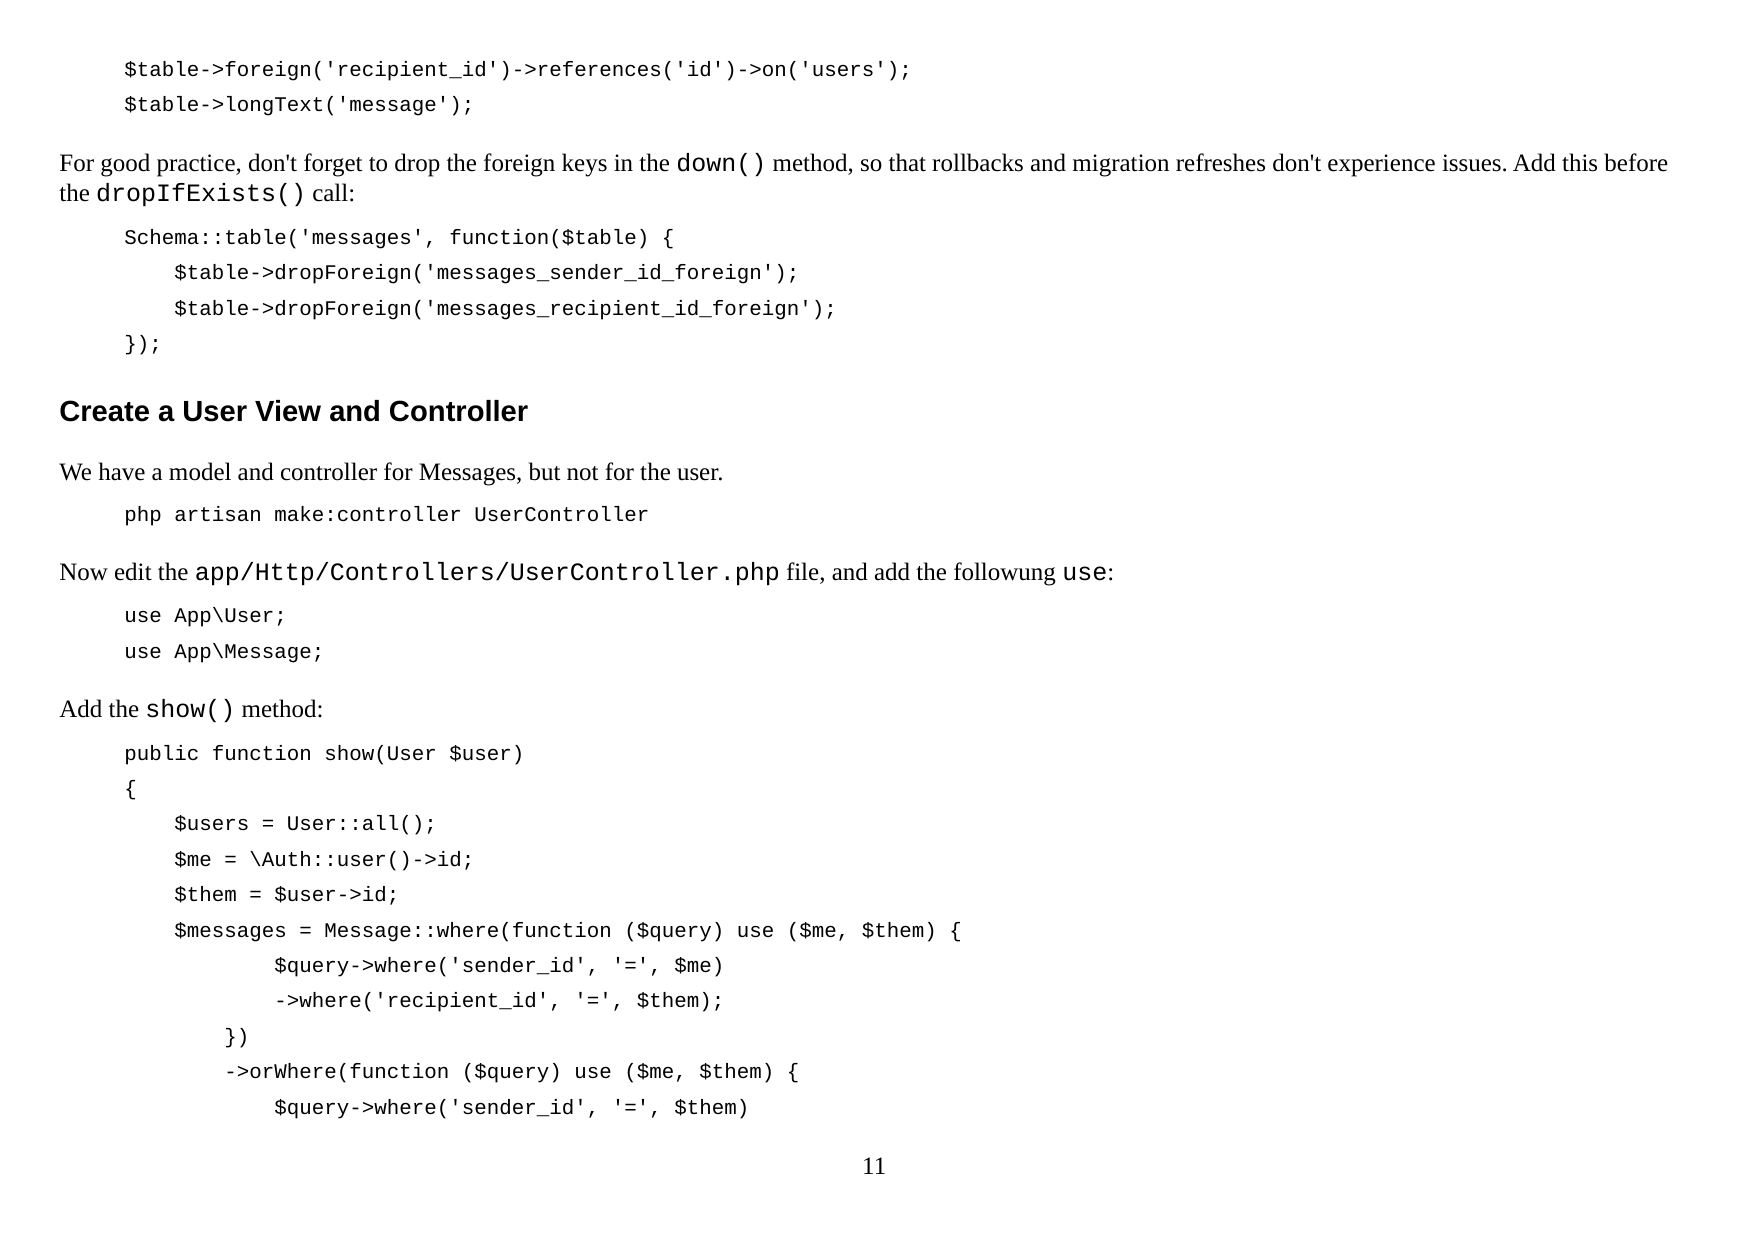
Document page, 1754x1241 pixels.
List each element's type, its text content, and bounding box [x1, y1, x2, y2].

text We have a model and controller for Messages, but not for the user. [59, 457, 1695, 486]
text $table->foreign('recipient_id')->references('id')->on('users'); [124, 59, 1695, 83]
text use App\User; [124, 606, 1695, 629]
text }) [124, 1026, 1695, 1049]
text $table->dropForeign('messages_sender_id_foreign'); [124, 262, 1695, 286]
text $query->where('sender_id', '=', $me) [124, 955, 1695, 979]
text ->where('recipient_id', '=', $them); [124, 991, 1695, 1014]
text { [124, 778, 1695, 802]
text $them = $user->id; [124, 884, 1695, 908]
subtitle Create a User View and Controller [59, 394, 1695, 427]
text For good practice, don't forget to drop the foreign keys in the down() method, so that rollbacks and migration refreshes don't experience issues. Add this before the dropIfExists() call: [59, 148, 1695, 209]
text $query->where('sender_id', '=', $them) [124, 1097, 1695, 1120]
text ->orWhere(function ($query) use ($me, $them) { [124, 1061, 1695, 1085]
text $table->dropForeign('messages_recipient_id_foreign'); [124, 298, 1695, 321]
text use App\Message; [124, 641, 1695, 664]
text $table->longText('message'); [124, 94, 1695, 118]
text Add the show() method: [59, 694, 1695, 725]
text $users = User::all(); [124, 813, 1695, 837]
text $me = \Auth::user()->id; [124, 849, 1695, 872]
text Now edit the app/Http/Controllers/UserController.php file, and add the followung use: [59, 557, 1695, 588]
text public function show(User $user) [124, 743, 1695, 766]
text Schema::table('messages', function($table) { [124, 227, 1695, 251]
text $messages = Message::where(function ($query) use ($me, $them) { [124, 920, 1695, 943]
text php artisan make:controller UserController [124, 504, 1695, 527]
text }); [124, 333, 1695, 357]
